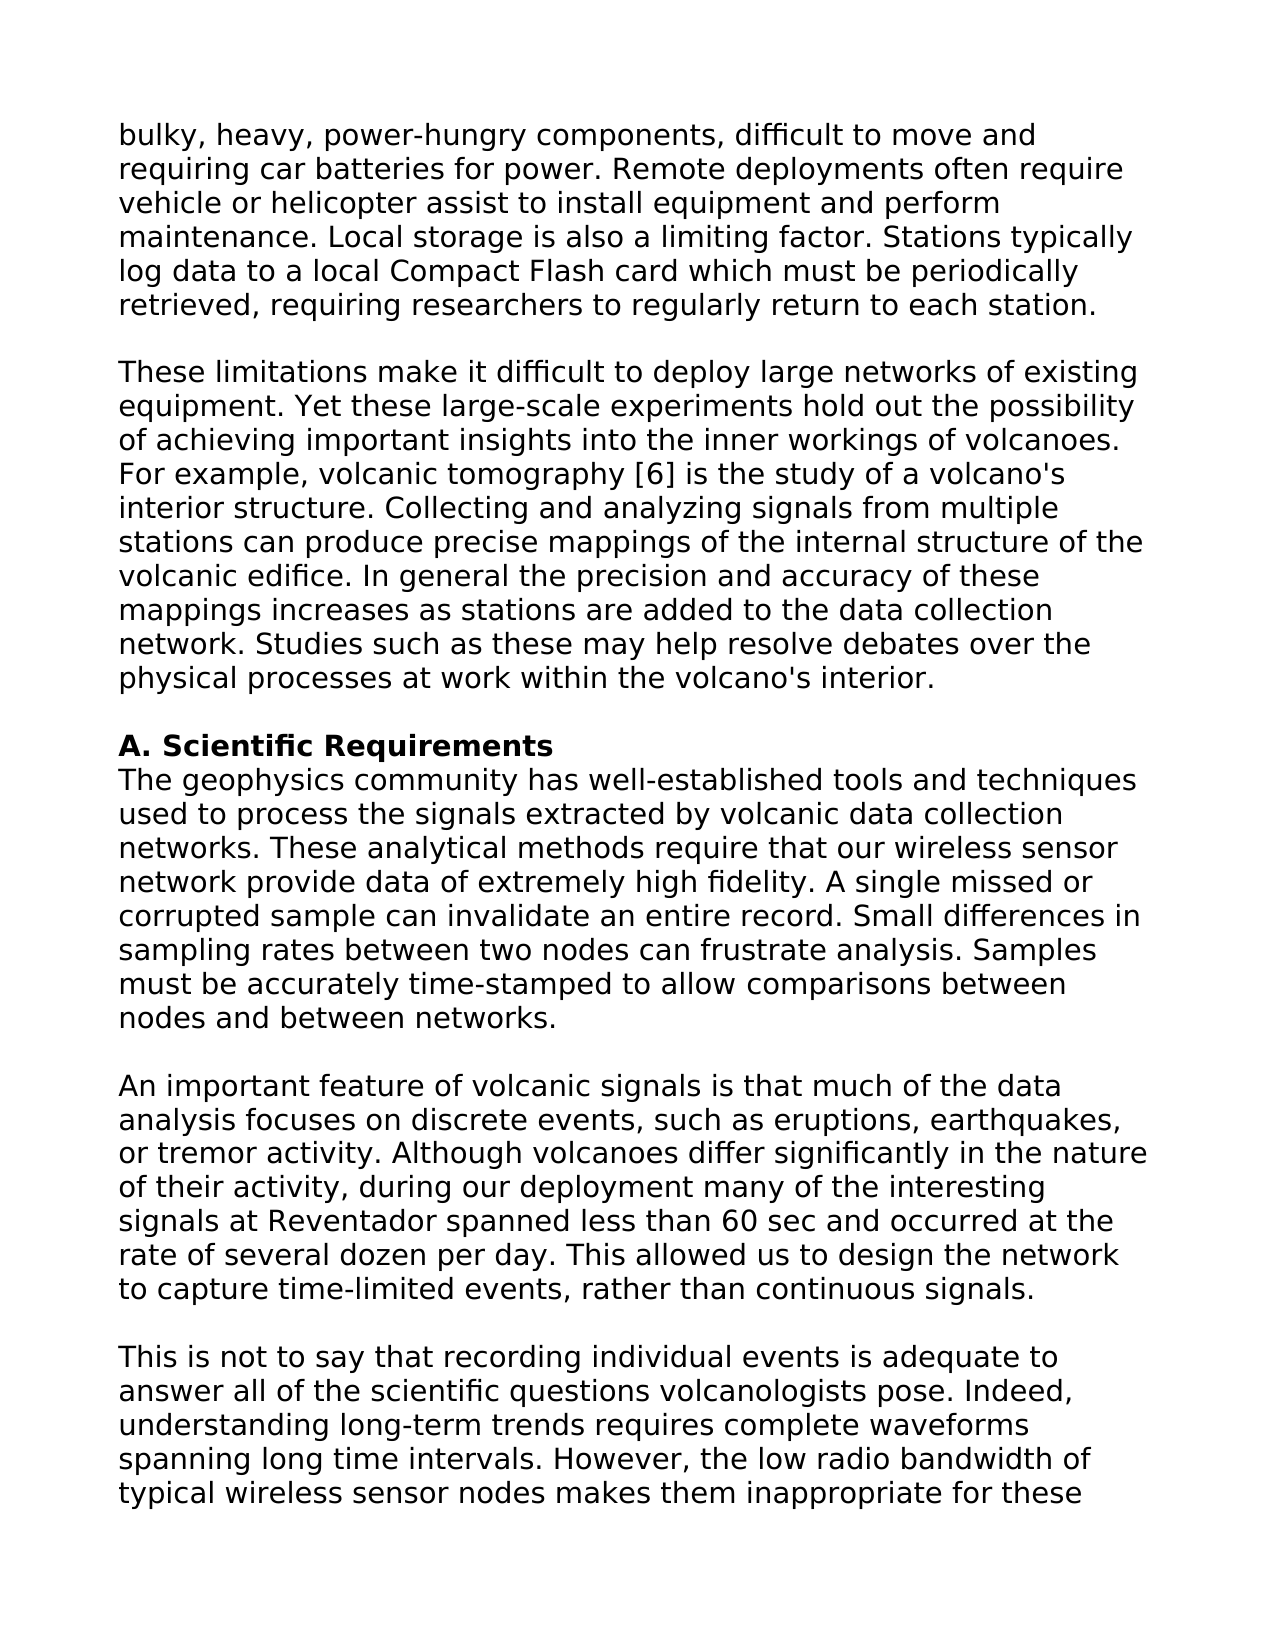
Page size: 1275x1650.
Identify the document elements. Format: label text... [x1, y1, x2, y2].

text These limitations make it difficult to deploy large networks of existing equipment. Yet these large-scale experiments hold out the possibility of achieving important insights into the inner workings of volcanoes. For example, volcanic tomography [6] is the study of a volcano's interior structure. Collecting and analyzing signals from multiple stations can produce precise mappings of the internal structure of the volcanic edifice. In general the precision and accuracy of these mappings increases as stations are added to the data collection network. Studies such as these may help resolve debates over the physical processes at work within the volcano's interior. [118, 356, 1157, 695]
text The geophysics community has well-established tools and techniques used to process the signals extracted by volcanic data collection networks. These analytical methods require that our wireless sensor network provide data of extremely high fidelity. A single missed or corrupted sample can invalidate an entire record. Small differences in sampling rates between two nodes can frustrate analysis. Samples must be accurately time-stamped to allow comparisons between nodes and between networks. [118, 763, 1157, 1035]
text This is not to say that recording individual events is adequate to answer all of the scientific questions volcanologists pose. Indeed, understanding long-term trends requires complete waveforms spanning long time intervals. However, the low radio bandwidth of typical wireless sensor nodes makes them inappropriate for these [118, 1341, 1157, 1510]
text An important feature of volcanic signals is that much of the data analysis focuses on discrete events, such as eruptions, earthquakes, or tremor activity. Although volcanoes differ significantly in the nature of their activity, during our deployment many of the interesting signals at Reventador spanned less than 60 sec and occurred at the rate of several dozen per day. This allowed us to design the network to capture time-limited events, rather than continuous signals. [118, 1069, 1157, 1307]
text bulky, heavy, power-hungry components, difficult to move and requiring car batteries for power. Remote deployments often require vehicle or helicopter assist to install equipment and perform maintenance. Local storage is also a limiting factor. Stations typically log data to a local Compact Flash card which must be periodically retrieved, requiring researchers to regularly return to each station. [118, 118, 1157, 322]
text A. Scientific Requirements [118, 729, 1157, 763]
